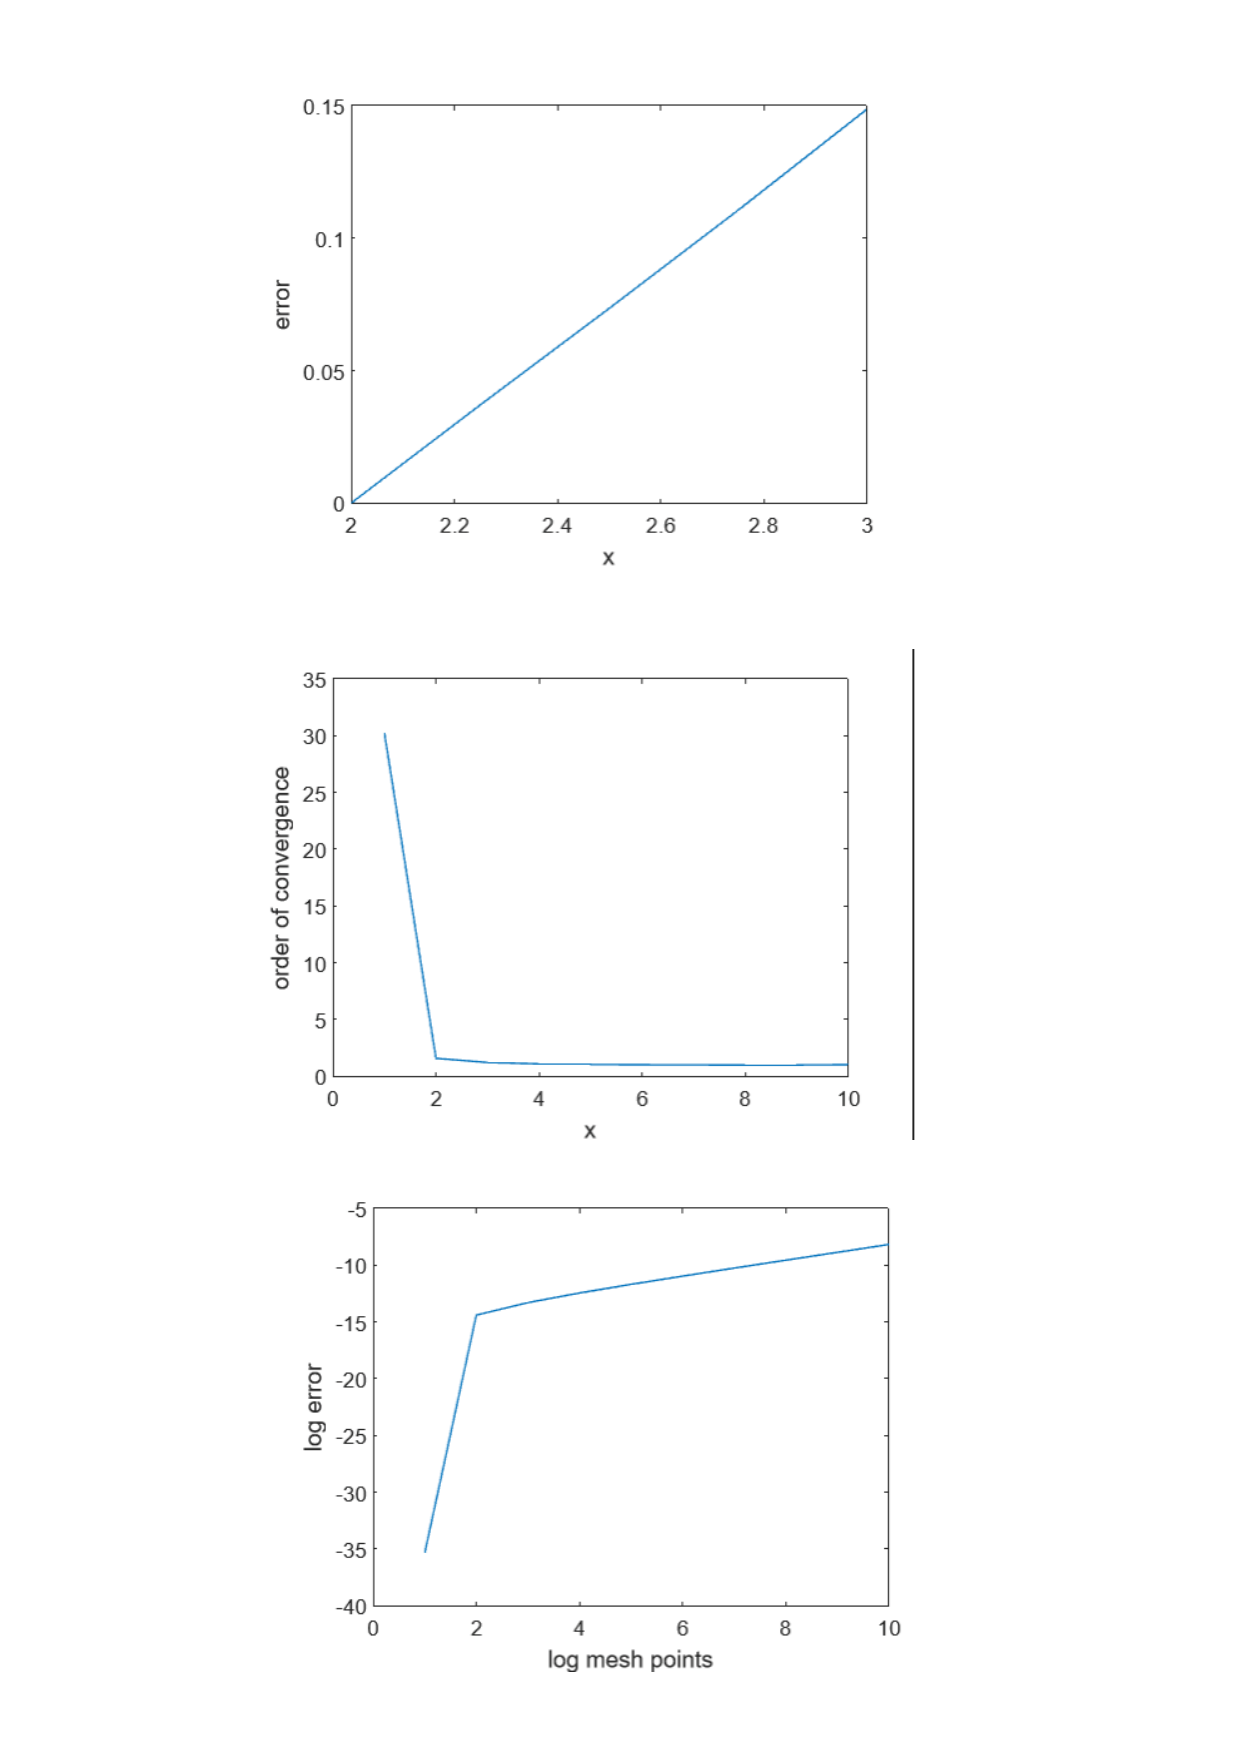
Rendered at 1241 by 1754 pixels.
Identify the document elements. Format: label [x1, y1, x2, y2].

picture [270, 82, 915, 568]
picture [253, 649, 915, 1140]
picture [292, 1181, 948, 1672]
